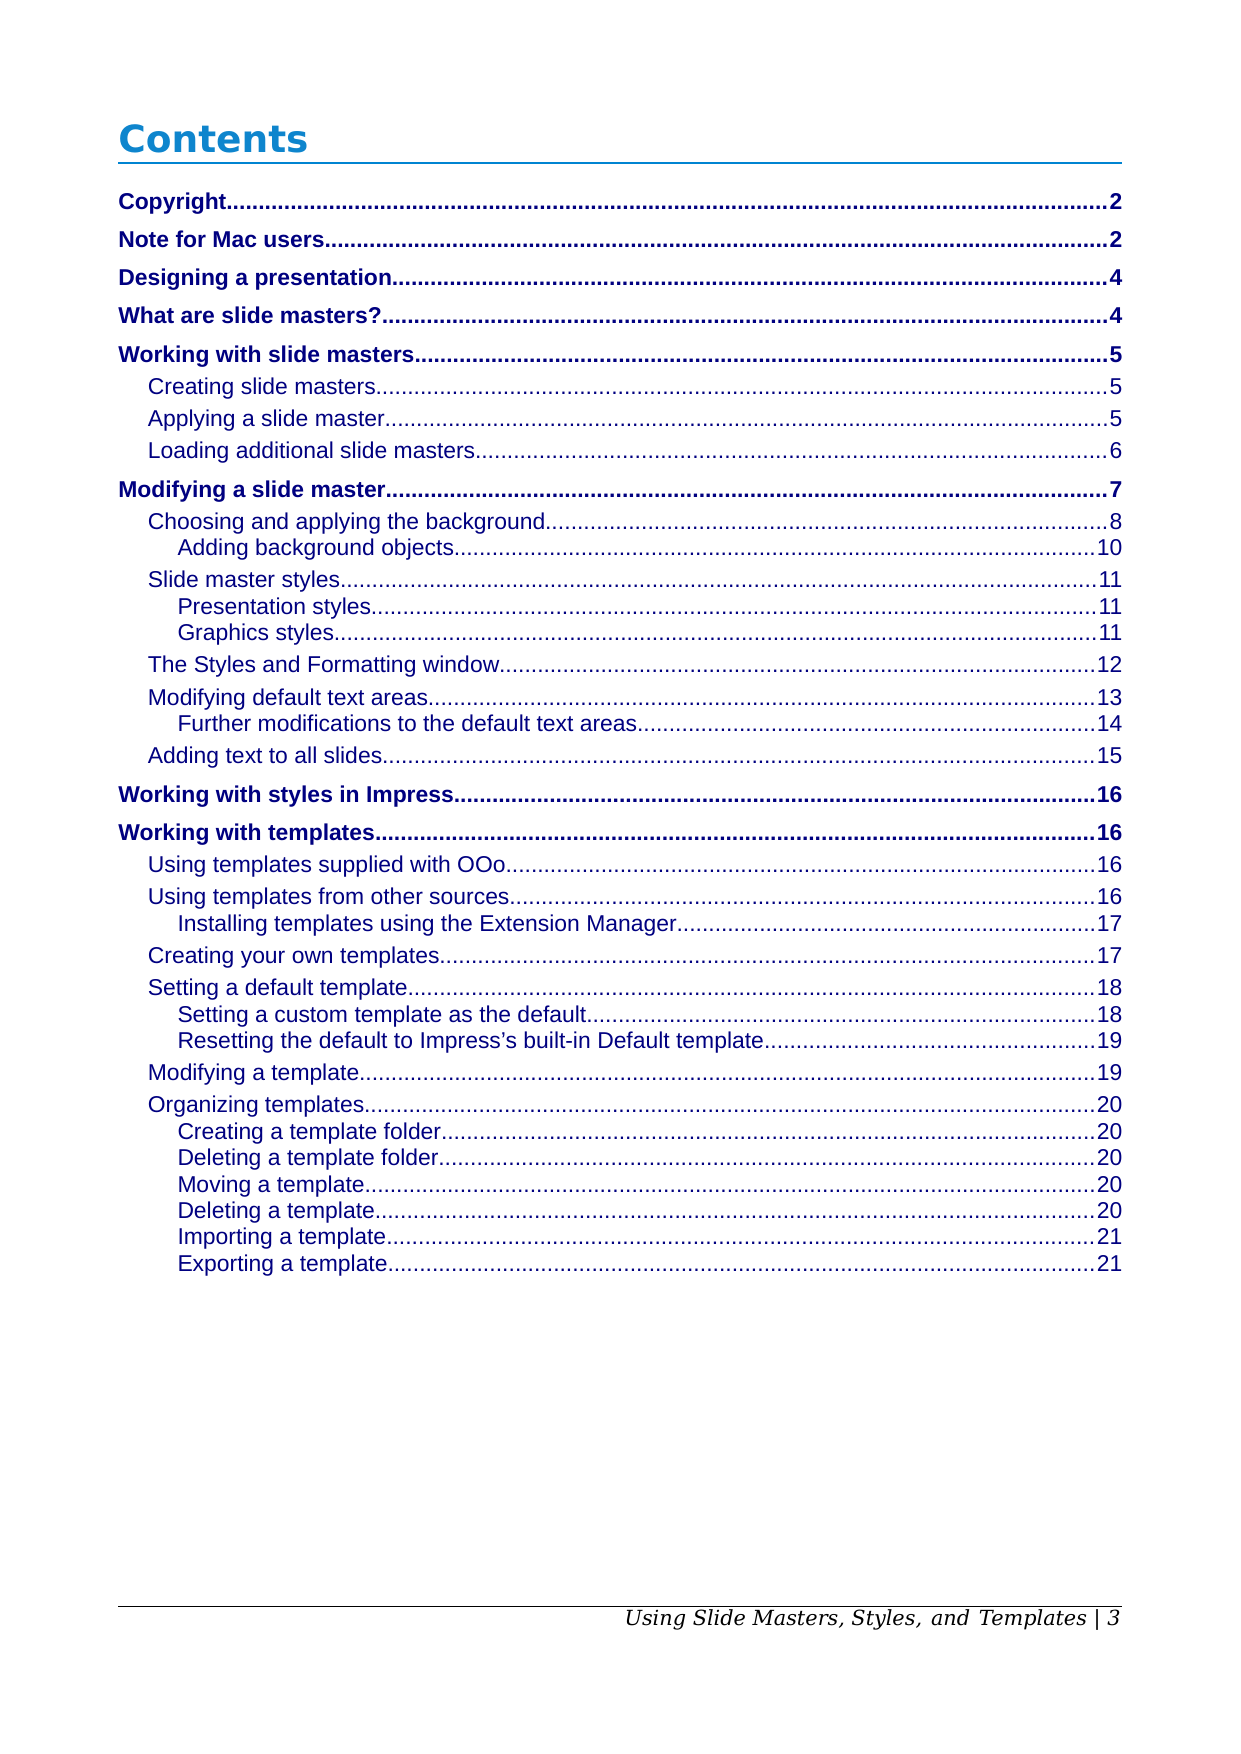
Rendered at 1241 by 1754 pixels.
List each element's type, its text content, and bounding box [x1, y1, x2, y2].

text Note for Mac users 2 [118, 226, 1122, 252]
text Graphics styles 11 [177, 619, 1122, 646]
text Working with styles in Impress 16 [118, 781, 1122, 807]
text The Styles and Formatting window 12 [148, 651, 1122, 678]
text Creating your own templates 17 [148, 942, 1122, 968]
text Using templates supplied with OOo 16 [148, 851, 1122, 877]
text Modifying a template 19 [148, 1059, 1122, 1086]
text Loading additional slide masters 6 [148, 437, 1122, 464]
text Further modifications to the default text areas 14 [177, 710, 1122, 736]
text Applying a slide master 5 [148, 405, 1122, 431]
text Deleting a template folder 20 [177, 1144, 1122, 1171]
text Organizing templates 20 [148, 1091, 1122, 1118]
text Choosing and applying the background 8 [148, 508, 1122, 534]
text Working with templates 16 [118, 819, 1122, 845]
text What are slide masters? 4 [118, 302, 1122, 329]
text Creating slide masters 5 [148, 373, 1122, 399]
text Setting a custom template as the default 18 [177, 1001, 1122, 1027]
text Modifying a slide master 7 [118, 476, 1122, 502]
text Designing a presentation 4 [118, 264, 1122, 291]
text Presentation styles 11 [177, 593, 1122, 619]
text Importing a template 21 [177, 1223, 1122, 1249]
text Deleting a template 20 [177, 1197, 1122, 1223]
text Setting a default template 18 [148, 974, 1122, 1001]
text Adding text to all slides 15 [148, 742, 1122, 769]
text Copyright 2 [118, 188, 1122, 214]
text Creating a template folder 20 [177, 1118, 1122, 1144]
text Slide master styles 11 [148, 566, 1122, 593]
text Working with slide masters 5 [118, 341, 1122, 367]
text Installing templates using the Extension Manager 17 [177, 909, 1122, 936]
text Adding background objects 10 [177, 534, 1122, 561]
text Modifying default text areas 13 [148, 684, 1122, 710]
text Exporting a template 21 [177, 1249, 1122, 1276]
text Using templates from other sources 16 [148, 883, 1122, 909]
text Moving a template 20 [177, 1171, 1122, 1197]
text Resetting the default to Impress’s built-in Default template 19 [177, 1027, 1122, 1053]
text Contents [118, 118, 1122, 162]
